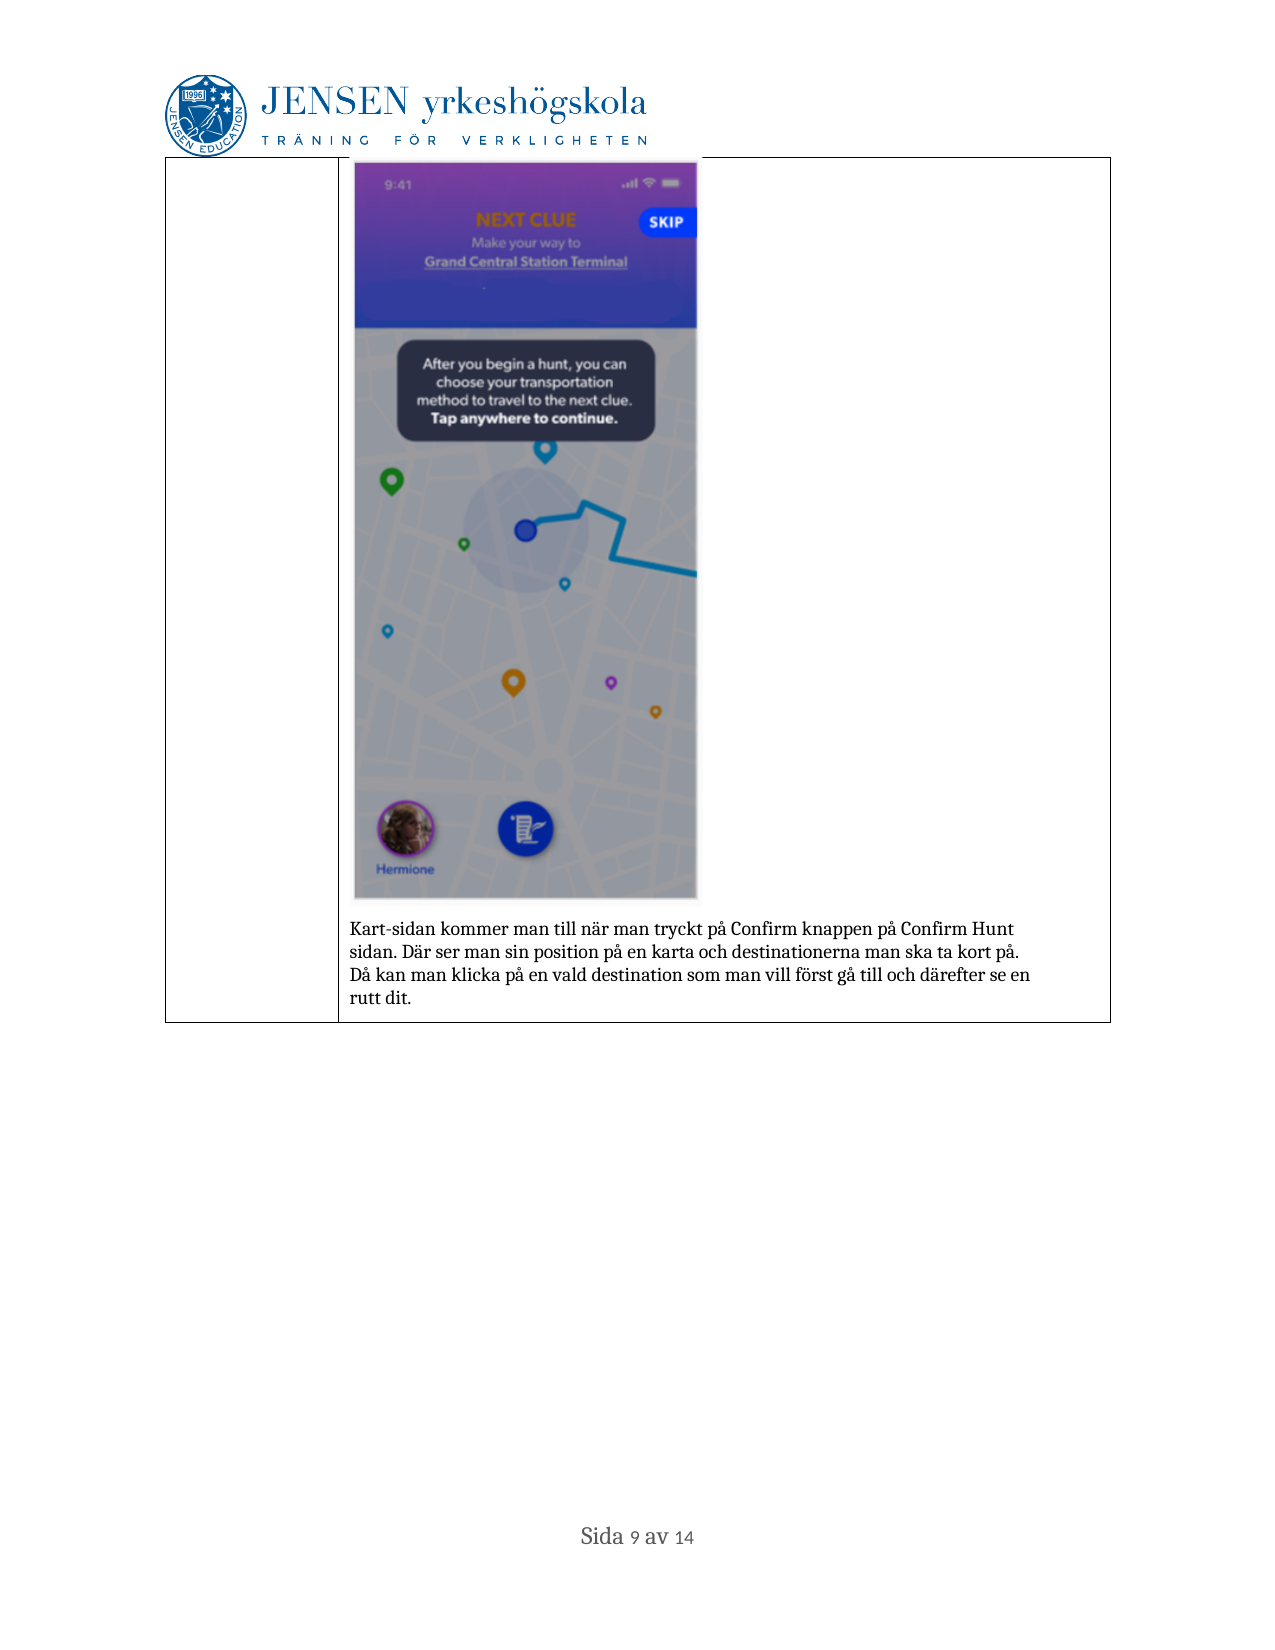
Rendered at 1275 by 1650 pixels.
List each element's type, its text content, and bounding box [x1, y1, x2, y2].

table_cell [166, 158, 338, 1022]
table_cell Kart-sidan kommer man till när man tryckt på Confirm knappen på Confirm Hunt sidan. Där ser man sin position på en karta och destinationerna man ska ta kort på. Då kan man klicka på en vald destination som man vill först gå till och därefter se en rutt dit. [339, 158, 1110, 1022]
picture [165, 75, 703, 906]
